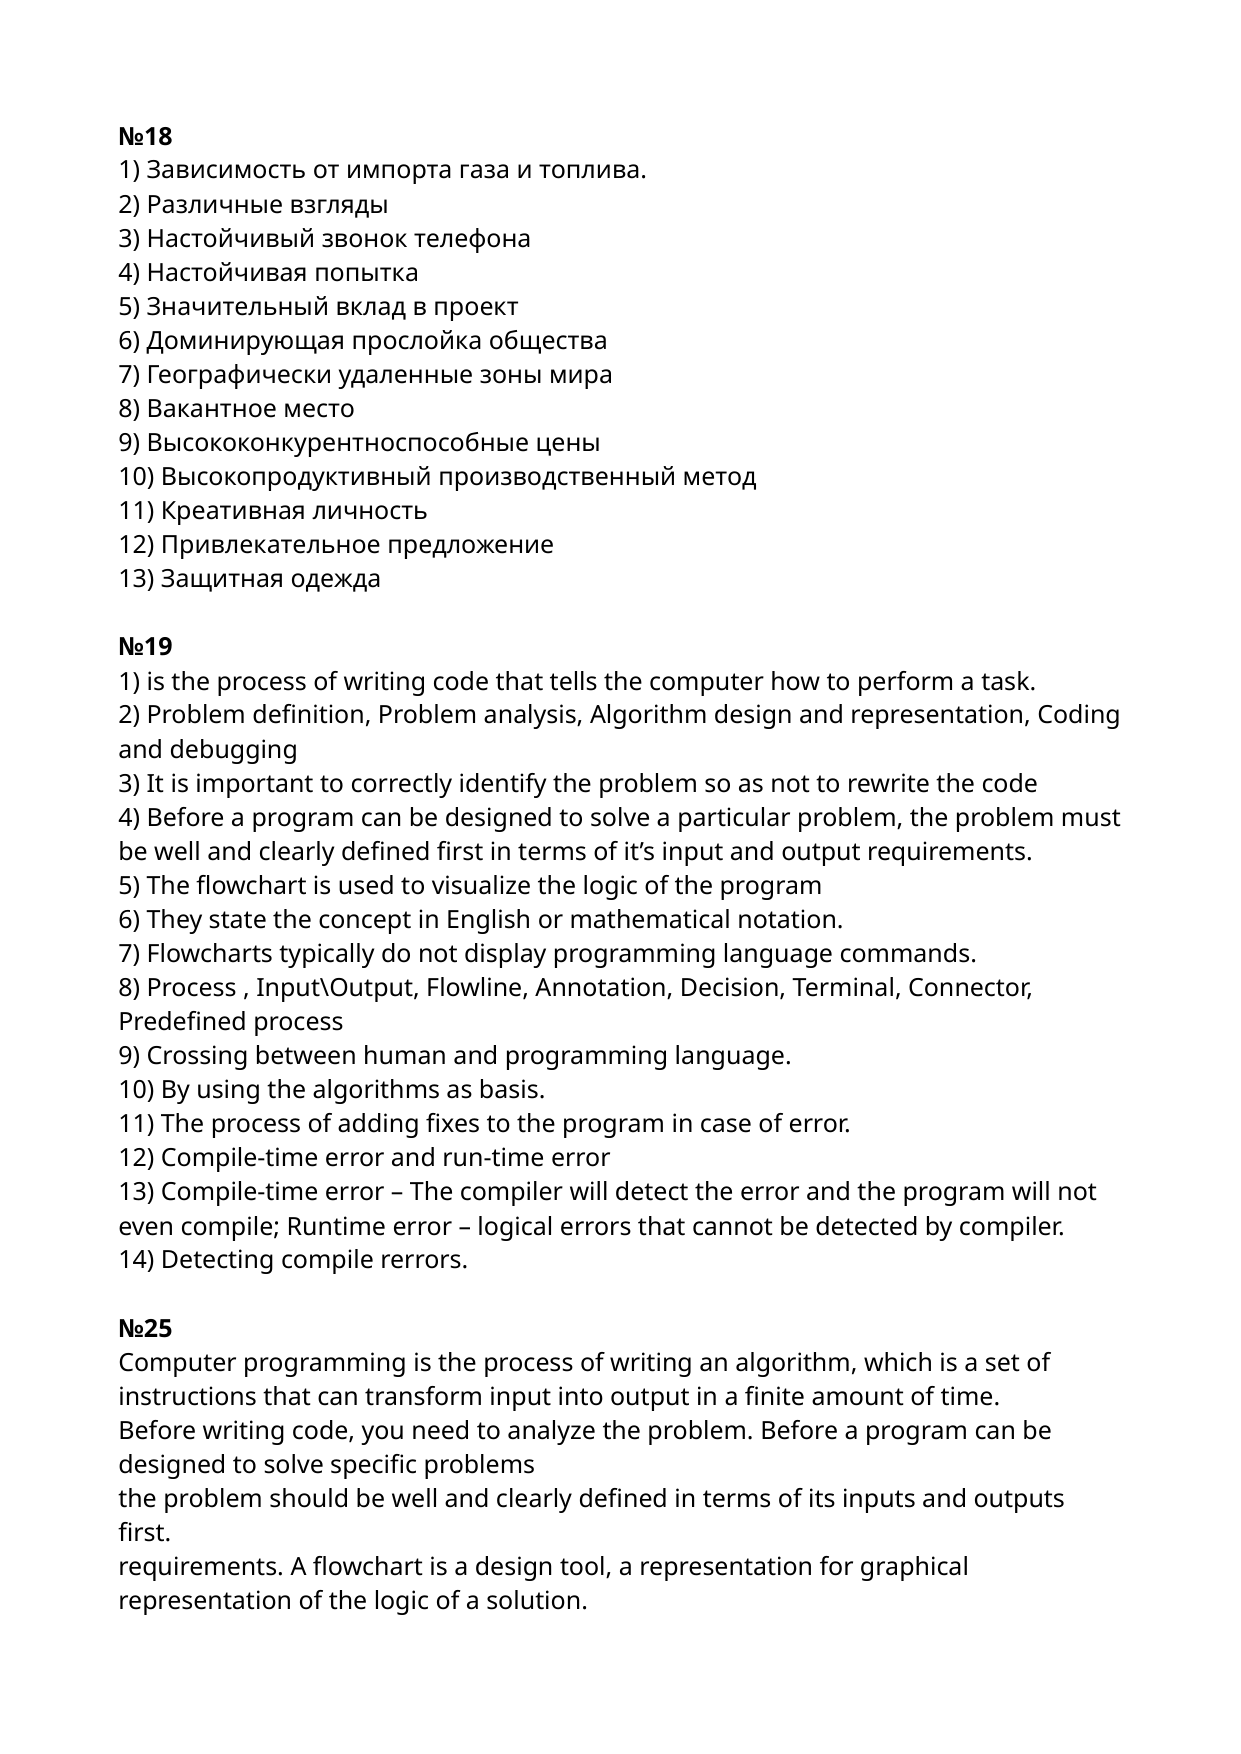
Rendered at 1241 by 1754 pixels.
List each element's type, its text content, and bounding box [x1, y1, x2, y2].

text 10) Высокопродуктивный производственный метод [118, 459, 1122, 493]
text 8) Process , Input\Output, Flowline, Annotation, Decision, Terminal, Connector, Predefined process [118, 970, 1122, 1038]
text 11) The process of adding fixes to the program in case of error. [118, 1106, 1122, 1140]
text 1) Зависимость от импорта газа и топлива. [118, 152, 1122, 186]
text 2) Problem definition, Problem analysis, Algorithm design and representation, Coding and debugging [118, 697, 1122, 765]
text 12) Привлекательное предложение [118, 527, 1122, 561]
text 9) Высококонкурентноспособные цены [118, 425, 1122, 459]
text 1) is the process of writing code that tells the computer how to perform a task. [118, 663, 1122, 697]
text 3) Настойчивый звонок телефона [118, 220, 1122, 254]
text 5) The flowchart is used to visualize the logic of the program [118, 867, 1122, 902]
text 6) Доминирующая прослойка общества [118, 322, 1122, 357]
text 7) Flowcharts typically do not display programming language commands. [118, 936, 1122, 970]
text Computer programming is the process of writing an algorithm, which is a set of instructions that can transform input into output in a finite amount of time. Before writing code, you need to analyze the problem. Before a program can be designed to solve specific problems the problem should be well and clearly defined in terms of its inputs and outputs first. requirements. A flowchart is a design tool, a representation for graphical representation of the logic of a solution. [118, 1344, 1122, 1617]
text 12) Compile-time error and run-time error [118, 1140, 1122, 1174]
text 4) Before a program can be designed to solve a particular problem, the problem must be well and clearly defined first in terms of it’s input and output requirements. [118, 799, 1122, 867]
text 10) By using the algorithms as basis. [118, 1072, 1122, 1106]
text 13) Защитная одежда [118, 561, 1122, 595]
text 8) Вакантное место [118, 391, 1122, 425]
text 3) It is important to correctly identify the problem so as not to rewrite the code [118, 765, 1122, 799]
text №19 [118, 629, 1122, 663]
text №18 [118, 118, 1122, 152]
text 9) Crossing between human and programming language. [118, 1038, 1122, 1072]
text 7) Географически удаленные зоны мира [118, 357, 1122, 391]
text 14) Detecting compile rerrors. [118, 1242, 1122, 1276]
text 2) Различные взгляды [118, 186, 1122, 220]
text 11) Креативная личность [118, 493, 1122, 527]
text 6) They state the concept in English or mathematical notation. [118, 902, 1122, 936]
text №25 [118, 1310, 1122, 1344]
text 13) Compile-time error – The compiler will detect the error and the program will not even compile; Runtime error – logical errors that cannot be detected by compiler. [118, 1174, 1122, 1242]
text 5) Значительный вклад в проект [118, 288, 1122, 322]
text 4) Настойчивая попытка [118, 254, 1122, 288]
